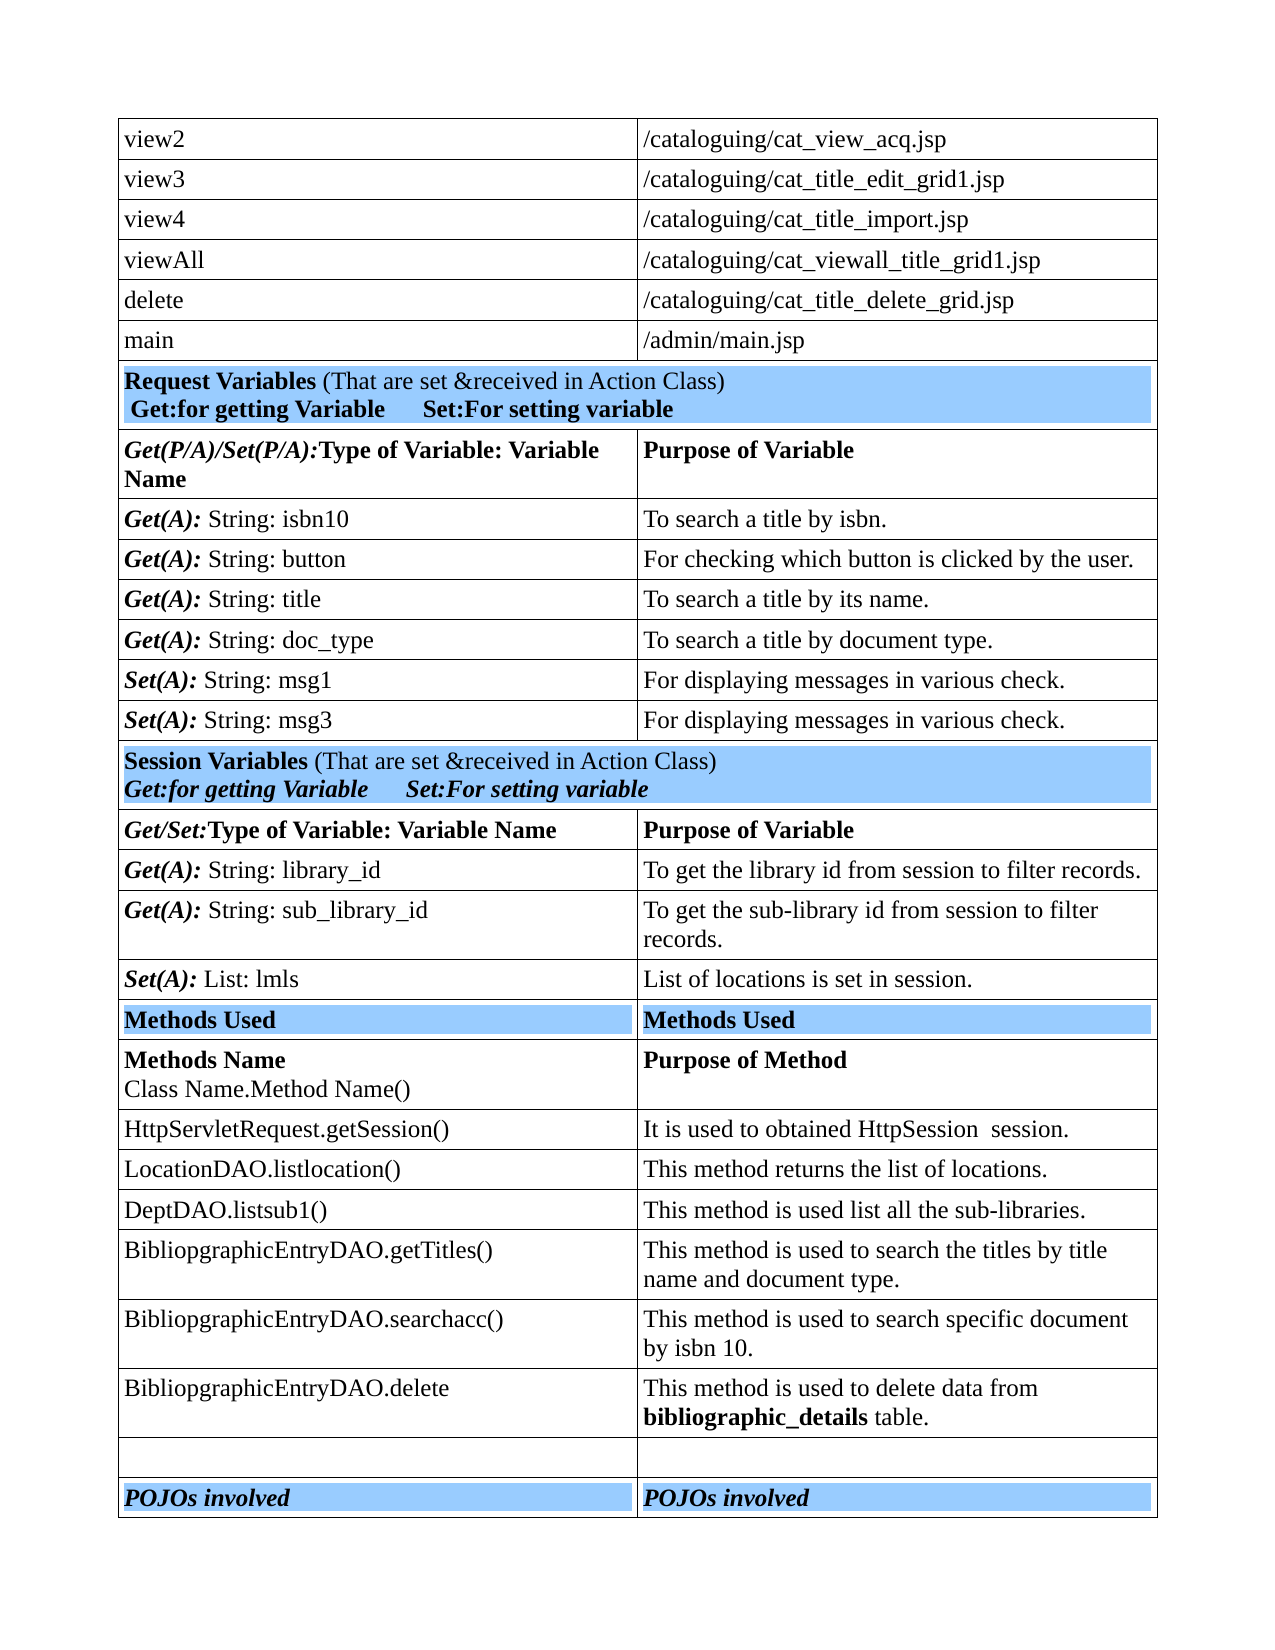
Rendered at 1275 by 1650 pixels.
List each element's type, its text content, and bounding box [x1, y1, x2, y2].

table_cell List of locations is set in session. [638, 960, 1157, 999]
table_cell BibliopgraphicEntryDAO.delete [119, 1369, 637, 1437]
table_cell Purpose of Variable [638, 430, 1157, 498]
table_cell view4 [119, 200, 637, 239]
table_cell Get/Set:Type of Variable: Variable Name [119, 810, 637, 849]
table_cell To search a title by isbn. [638, 499, 1157, 538]
table_cell It is used to obtained HttpSession session. [638, 1110, 1157, 1149]
table_cell /cataloguing/cat_title_edit_grid1.jsp [638, 160, 1157, 199]
table_cell To search a title by document type. [638, 620, 1157, 659]
table_cell main [119, 321, 637, 360]
table_cell LocationDAO.listlocation() [119, 1150, 637, 1189]
table_cell Methods Used [119, 1000, 637, 1039]
table_cell delete [119, 280, 637, 320]
table_cell Get(P/A)/Set(P/A):Type of Variable: Variable Name [119, 430, 637, 498]
table_cell [638, 1438, 1157, 1477]
table_cell Methods Name Class Name.Method Name() [119, 1040, 637, 1108]
table_cell /admin/main.jsp [638, 321, 1157, 360]
table_cell Get(A): String: isbn10 [119, 499, 637, 538]
table_cell view2 [119, 119, 637, 158]
table_cell This method is used list all the sub-libraries. [638, 1190, 1157, 1229]
table_cell view3 [119, 160, 637, 199]
table_cell Get(A): String: button [119, 540, 637, 579]
table_cell BibliopgraphicEntryDAO.searchacc() [119, 1300, 637, 1367]
table_cell [119, 1438, 637, 1477]
table_cell This method is used to search the titles by title name and document type. [638, 1230, 1157, 1298]
table_cell Set(A): String: msg1 [119, 660, 637, 700]
table_cell Purpose of Variable [638, 810, 1157, 849]
table_cell This method returns the list of locations. [638, 1150, 1157, 1189]
table_cell Get(A): String: library_id [119, 850, 637, 890]
table_cell Session Variables (That are set &received in Action Class) Get:for getting Variable Set:For setting variable [119, 741, 1157, 809]
table_cell Set(A): List: lmls [119, 960, 637, 999]
table_cell Purpose of Method [638, 1040, 1157, 1108]
table_cell /cataloguing/cat_title_import.jsp [638, 200, 1157, 239]
table_cell Get(A): String: title [119, 580, 637, 619]
table_cell Get(A): String: sub_library_id [119, 891, 637, 959]
table_cell POJOs involved [638, 1478, 1157, 1517]
table_cell Request Variables (That are set &received in Action Class) Get:for getting Variable Set:For setting variable [119, 361, 1157, 429]
table_cell Methods Used [638, 1000, 1157, 1039]
table_cell HttpServletRequest.getSession() [119, 1110, 637, 1149]
table_cell For displaying messages in various check. [638, 660, 1157, 700]
table_cell /cataloguing/cat_viewall_title_grid1.jsp [638, 240, 1157, 279]
table_cell DeptDAO.listsub1() [119, 1190, 637, 1229]
table_cell For checking which button is clicked by the user. [638, 540, 1157, 579]
table_cell viewAll [119, 240, 637, 279]
table_cell To get the library id from session to filter records. [638, 850, 1157, 890]
table_cell For displaying messages in various check. [638, 701, 1157, 740]
table_cell Get(A): String: doc_type [119, 620, 637, 659]
table_cell BibliopgraphicEntryDAO.getTitles() [119, 1230, 637, 1298]
table_cell POJOs involved [119, 1478, 637, 1517]
table_cell /cataloguing/cat_title_delete_grid.jsp [638, 280, 1157, 320]
table_cell Set(A): String: msg3 [119, 701, 637, 740]
table_cell /cataloguing/cat_view_acq.jsp [638, 119, 1157, 158]
table_cell This method is used to search specific document by isbn 10. [638, 1300, 1157, 1367]
table_cell This method is used to delete data from bibliographic_details table. [638, 1369, 1157, 1437]
table_cell To search a title by its name. [638, 580, 1157, 619]
table_cell To get the sub-library id from session to filter records. [638, 891, 1157, 959]
